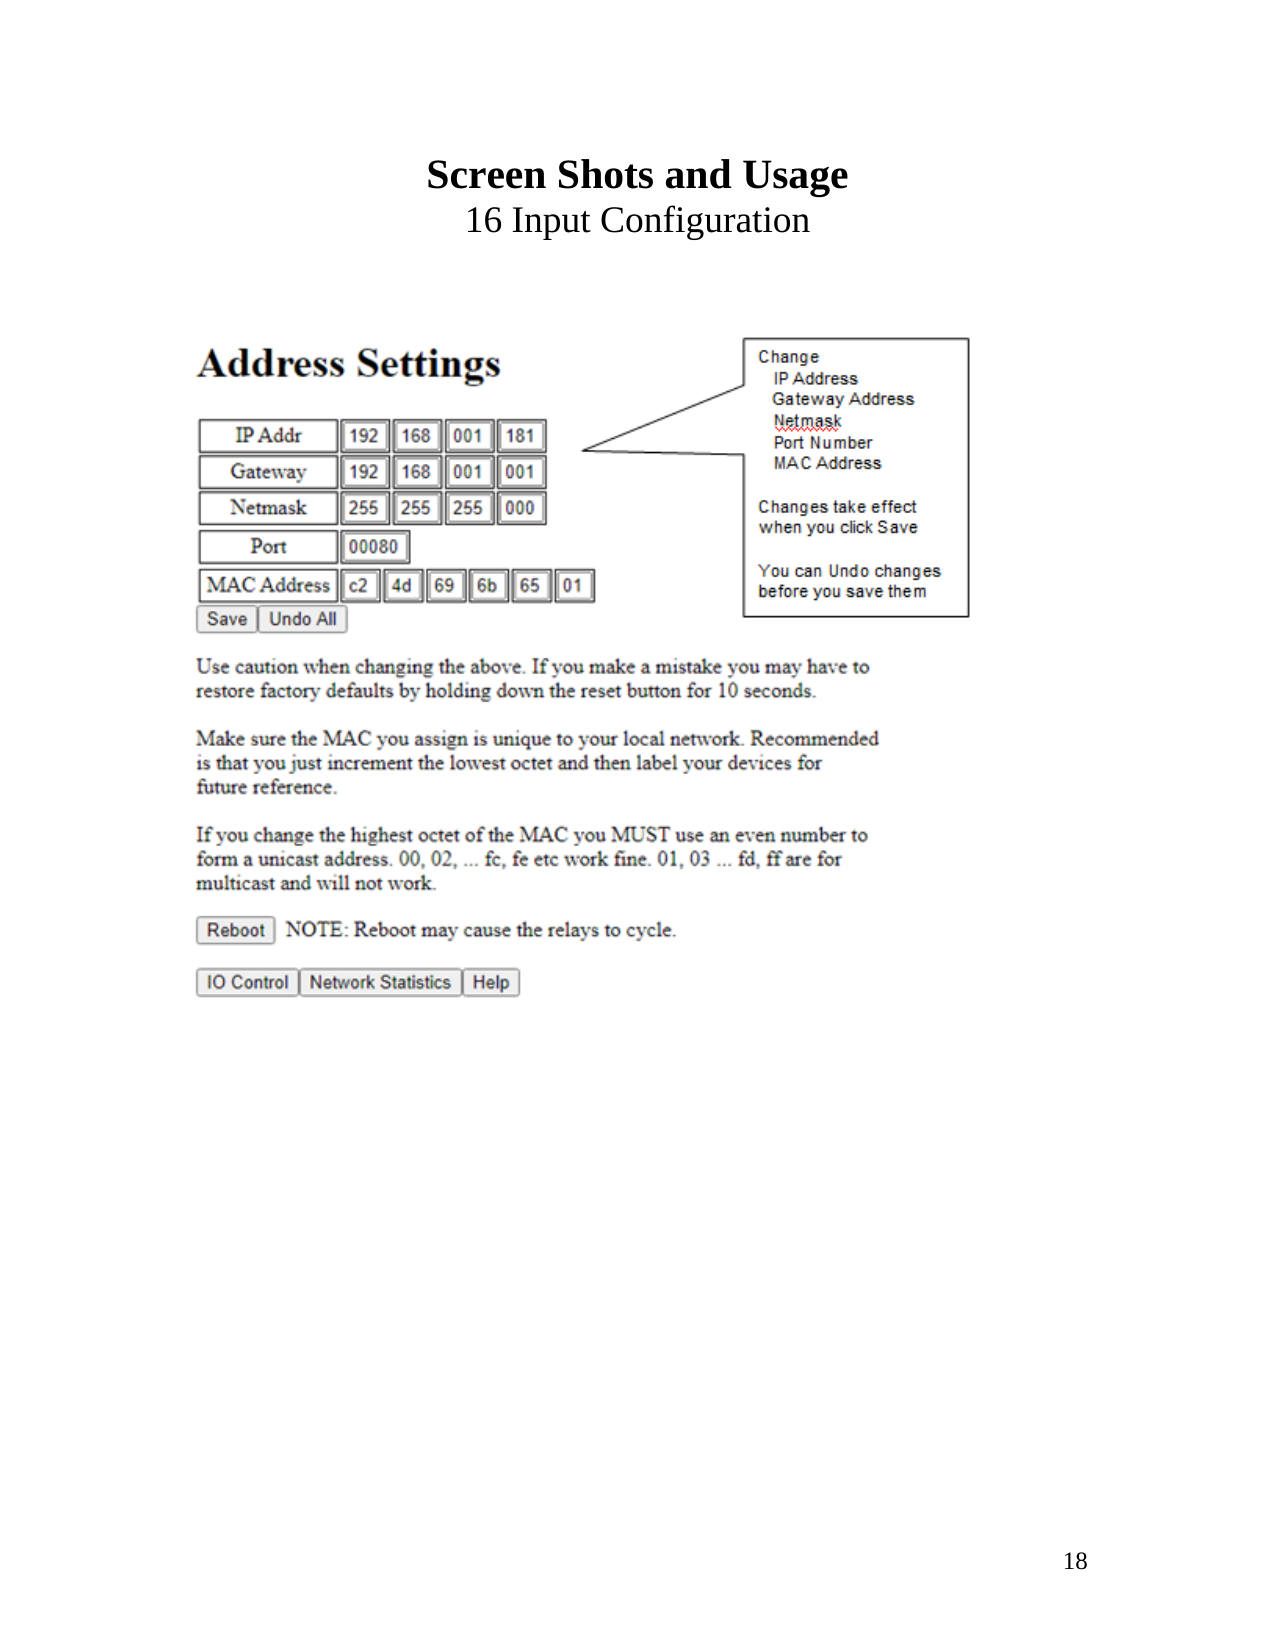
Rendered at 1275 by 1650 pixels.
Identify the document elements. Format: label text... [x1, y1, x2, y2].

picture [187, 327, 976, 1007]
text Screen Shots and Usage [187, 150, 1087, 198]
text 16 Input Configuration [187, 198, 1087, 241]
